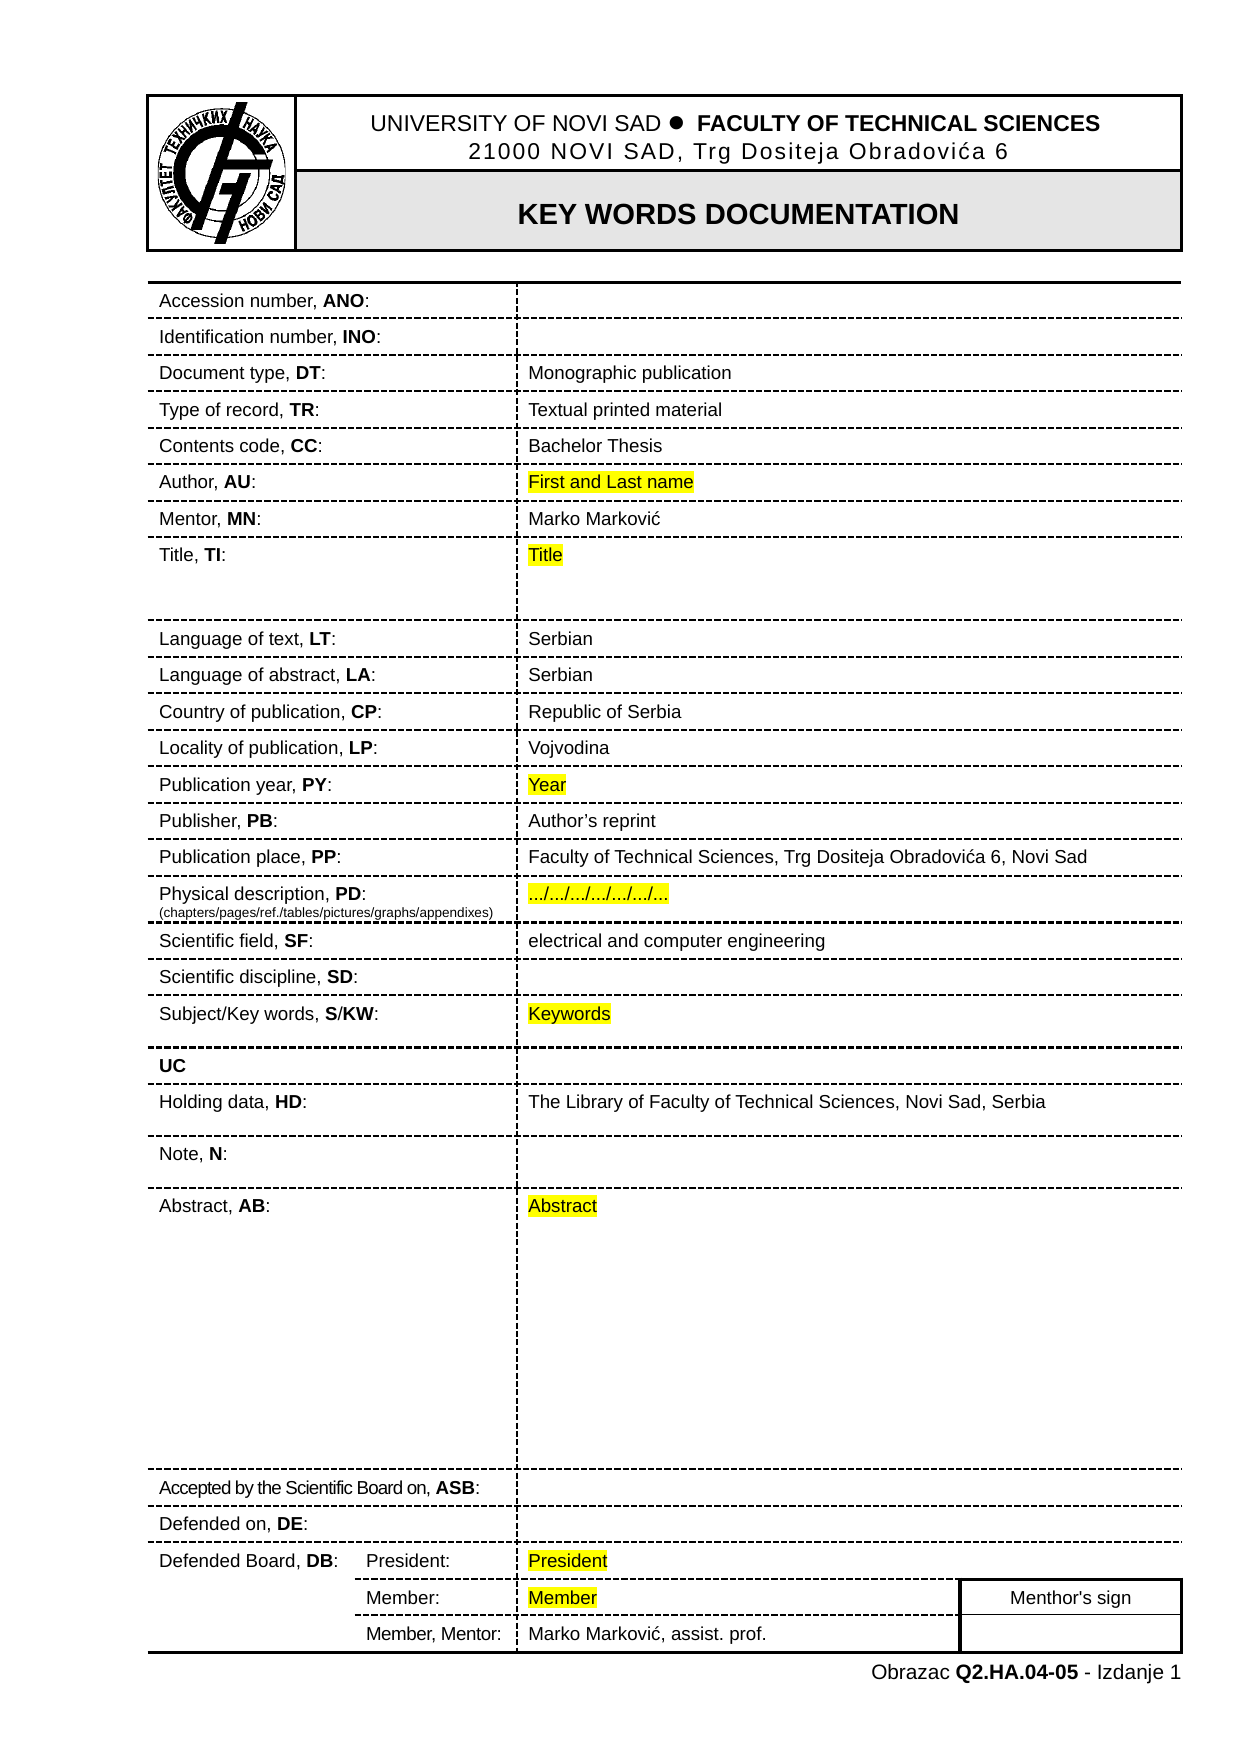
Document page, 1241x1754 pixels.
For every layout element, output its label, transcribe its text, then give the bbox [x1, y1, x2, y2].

table_cell [148, 1614, 354, 1651]
table_cell Note, N: [148, 1135, 517, 1187]
table_cell Mentor, MN: [148, 500, 517, 536]
table_cell Subject/Key words, S/KW: [148, 994, 517, 1046]
table_cell Language of abstract, LA: [148, 656, 517, 692]
table_cell Member: [355, 1578, 517, 1614]
table_cell Faculty of Technical Sciences, Trg Dositeja Obradovića 6, Novi Sad [517, 838, 1181, 874]
table_cell [960, 1541, 1181, 1578]
table_cell Year [517, 765, 1181, 802]
table_cell Identification number, INO: [148, 317, 517, 354]
table_cell Member [517, 1578, 958, 1614]
table_cell Contents code, CC: [148, 427, 517, 463]
table_cell Abstract [517, 1187, 1181, 1468]
table_cell Marko Marković, assist. prof. [517, 1614, 958, 1651]
table_cell Accepted by the Scientific Board on, ASB: [148, 1468, 517, 1505]
table_cell Publication year, PY: [148, 765, 517, 802]
table_cell Title [517, 536, 1181, 619]
table_cell Keywords [517, 994, 1181, 1046]
table_cell President: [355, 1541, 517, 1578]
table_cell [517, 1505, 1181, 1541]
table_cell [517, 1468, 1181, 1505]
table_cell Monographic publication [517, 354, 1181, 390]
table_cell Defended Board, DB: [148, 1541, 354, 1578]
table_cell Physical description, PD: (chapters/pages/ref./tables/pictures/graphs/appendixes) [148, 875, 517, 921]
table_cell Locality of publication, LP: [148, 729, 517, 765]
table_cell UC [148, 1046, 517, 1083]
table_cell Marko Marković [517, 500, 1181, 536]
table_cell Document type, DT: [148, 354, 517, 390]
table_cell [148, 1578, 354, 1614]
table_cell Member, Mentor: [355, 1614, 517, 1651]
table_cell Menthor's sign [962, 1581, 1180, 1614]
table_cell Language of text, LT: [148, 619, 517, 656]
table_cell Title, TI: [148, 536, 517, 619]
table_cell Defended on, DE: [148, 1505, 517, 1541]
table_cell electrical and computer engineering [517, 921, 1181, 958]
table_cell [517, 317, 1181, 354]
table_cell Scientific discipline, SD: [148, 958, 517, 994]
table_cell Textual printed material [517, 390, 1181, 427]
table_cell The Library of Faculty of Technical Sciences, Novi Sad, Serbia [517, 1083, 1181, 1135]
table_cell Abstract, AB: [148, 1187, 517, 1468]
table_cell Country of publication, CP: [148, 692, 517, 729]
table_cell Vojvodina [517, 729, 1181, 765]
table_cell [517, 958, 1181, 994]
table_cell President [517, 1541, 960, 1578]
table_cell Republic of Serbia [517, 692, 1181, 729]
table_header Accession number, ANO: [148, 284, 517, 317]
table_cell Publication place, PP: [148, 838, 517, 874]
table_cell [517, 1046, 1181, 1083]
table_cell [517, 1135, 1181, 1187]
table_cell Scientific field, SF: [148, 921, 517, 958]
table_cell Holding data, HD: [148, 1083, 517, 1135]
table_cell Bachelor Thesis [517, 427, 1181, 463]
table_cell Serbian [517, 619, 1181, 656]
table_cell Author’s reprint [517, 802, 1181, 838]
table_cell Type of record, TR: [148, 390, 517, 427]
table_cell [962, 1615, 1180, 1651]
table_cell .../.../.../.../.../.../... [517, 875, 1181, 921]
table_cell Serbian [517, 656, 1181, 692]
table_cell Author, AU: [148, 463, 517, 499]
picture [157, 102, 286, 244]
table_cell Publisher, PB: [148, 802, 517, 838]
table_cell First and Last name [517, 463, 1181, 499]
text Obrazac Q2.НА.04-05 - Izdanje 1 [148, 1660, 1181, 1684]
table_header [517, 284, 1181, 317]
